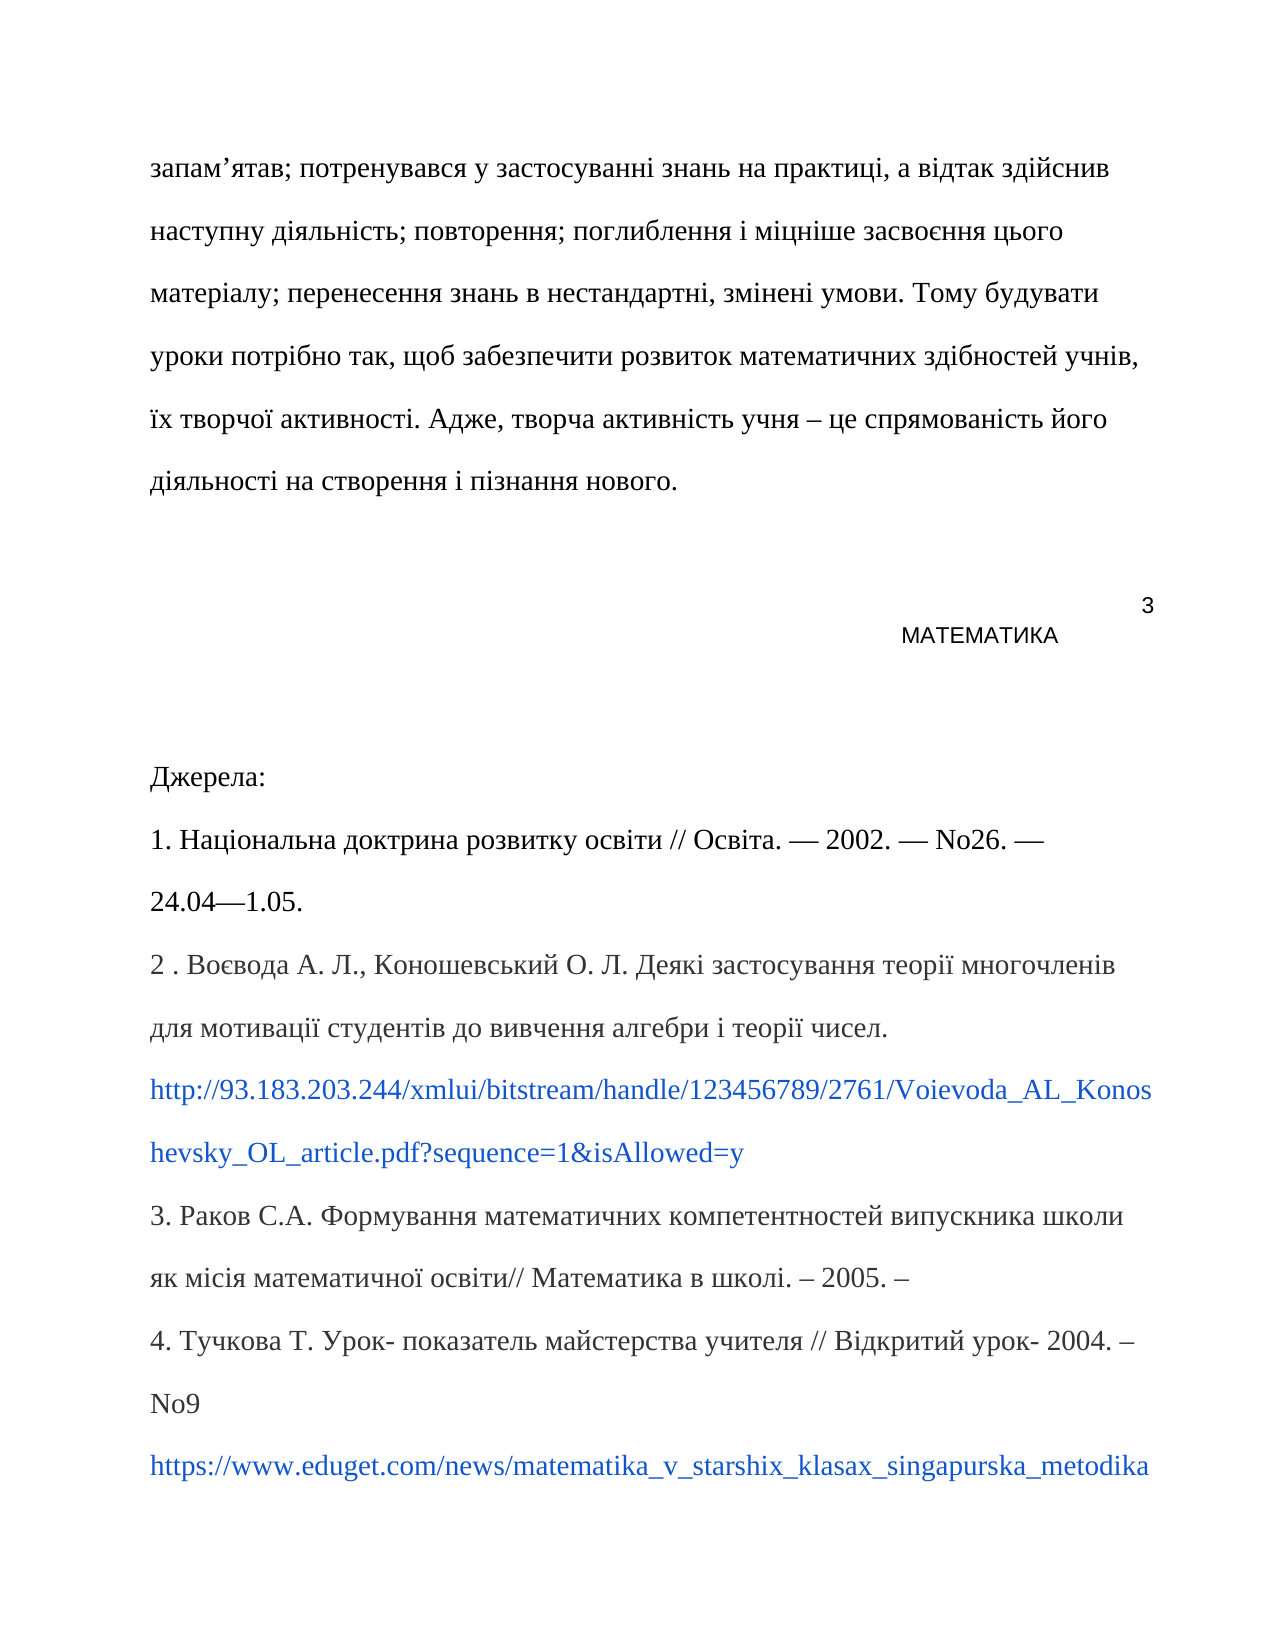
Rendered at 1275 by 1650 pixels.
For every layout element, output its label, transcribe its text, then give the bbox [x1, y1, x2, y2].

text наступну діяльність; повторення; поглиблення і міцніше засвоєння цього [150, 213, 1098, 247]
text 4. Тучкова Т. Урок- показатель майстерства учителя // Відкритий урок- 2004. – [150, 1323, 1168, 1357]
text діяльності на створення і пізнання нового. [150, 463, 713, 497]
text МАТЕМАТИКА [901, 622, 1092, 649]
text http://93.183.203.244/xmlui/bitstream/handle/123456789/2761/Voievoda_AL_Konos [150, 1072, 1186, 1106]
text 2 . Воєвода А. Л., Коношевський О. Л. Деякі застосування теорії многочленів [150, 947, 1150, 981]
text як місія математичної освіти// Математика в школі. – 2005. – [150, 1261, 943, 1294]
text 1. Нацiональна доктрина розвитку освiти // Освiта. — 2002. — No26. — [150, 822, 1070, 856]
text Джерела: [150, 759, 299, 793]
text 24.04—1.05. [150, 884, 337, 918]
text їх творчої активності. Адже, творча активність учня – це спрямованість його [150, 401, 1141, 434]
text уроки потрібно так, щоб забезпечити розвиток математичних здібностей учнів, [150, 338, 1173, 372]
text 3 [1141, 592, 1188, 618]
text https://www.eduget.com/news/matematika_v_starshix_klasax_singapurska_metodika [150, 1448, 1183, 1482]
text матеріалу; перенесення знань в нестандартні, змінені умови. Тому будувати [150, 276, 1133, 309]
text 3. Раков С.А. Формування математичних компетентностей випускника школи [150, 1198, 1158, 1232]
text hevsky_OL_article.pdf?sequence=1&isAllowed=y [150, 1136, 778, 1169]
text для мотивації студентів до вивчення алгебри і теорії чисел. [150, 1010, 923, 1043]
text запам’ятав; потренувався у застосуванні знань на практиці, а відтак здійснив [150, 150, 1144, 183]
text No9 [150, 1386, 226, 1419]
